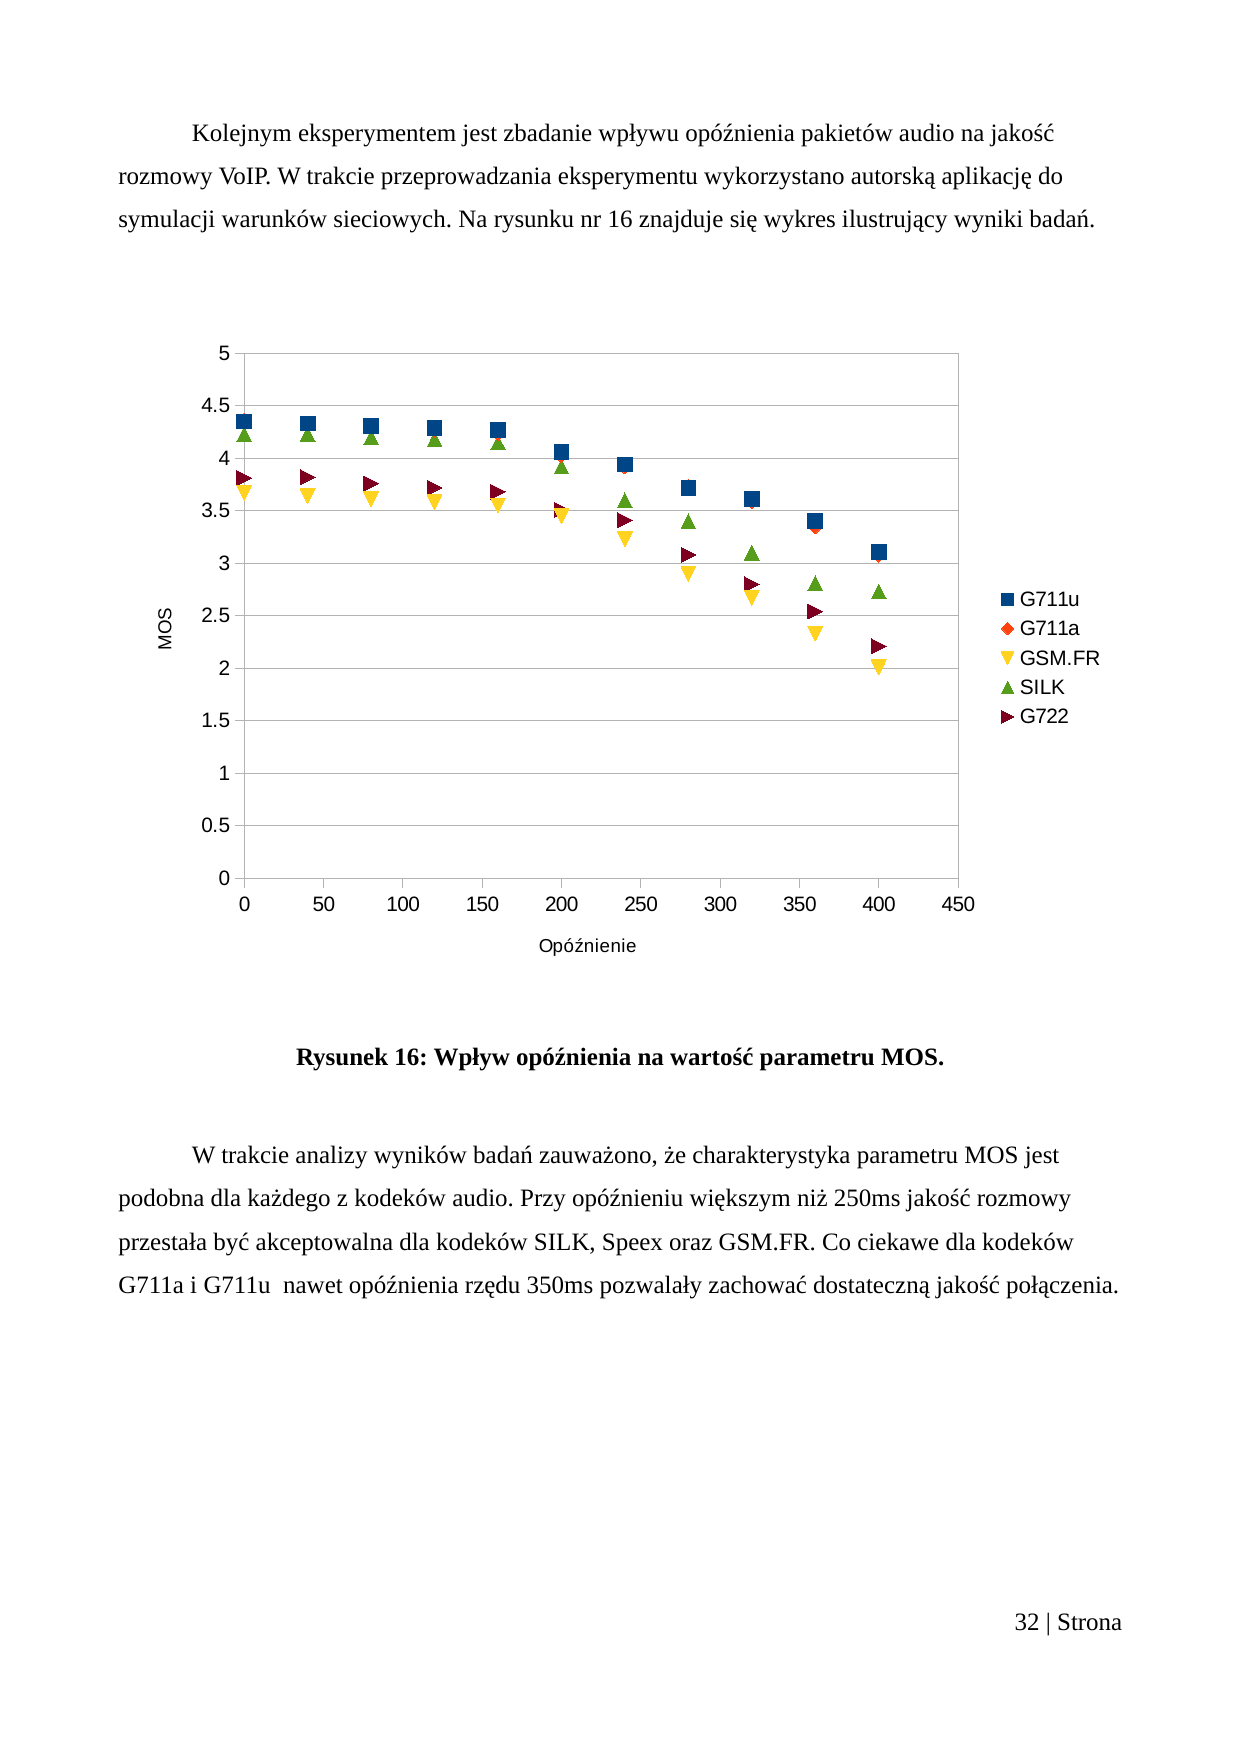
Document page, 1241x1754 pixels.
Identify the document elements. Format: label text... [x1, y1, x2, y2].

text Rysunek 16: Wpływ opóźnienia na wartość parametru MOS. [121, 1042, 1119, 1070]
text W trakcie analizy wyników badań zauważono, że charakterystyka parametru MOS jest podobna dla każdego z kodeków audio. Przy opóźnieniu większym niż 250ms jakość rozmowy przestała być akceptowalna dla kodeków SILK, Speex oraz GSM.FR. Co ciekawe dla kodeków G711a i G711u nawet opóźnienia rzędu 350ms pozwalały zachować dostateczną jakość połączenia. [118, 1140, 1122, 1298]
text Kolejnym eksperymentem jest zbadanie wpływu opóźnienia pakietów audio na jakość rozmowy VoIP. W trakcie przeprowadzania eksperymentu wykorzystano autorską aplikację do symulacji warunków sieciowych. Na rysunku nr 16 znajduje się wykres ilustrujący wyniki badań. [118, 118, 1122, 233]
